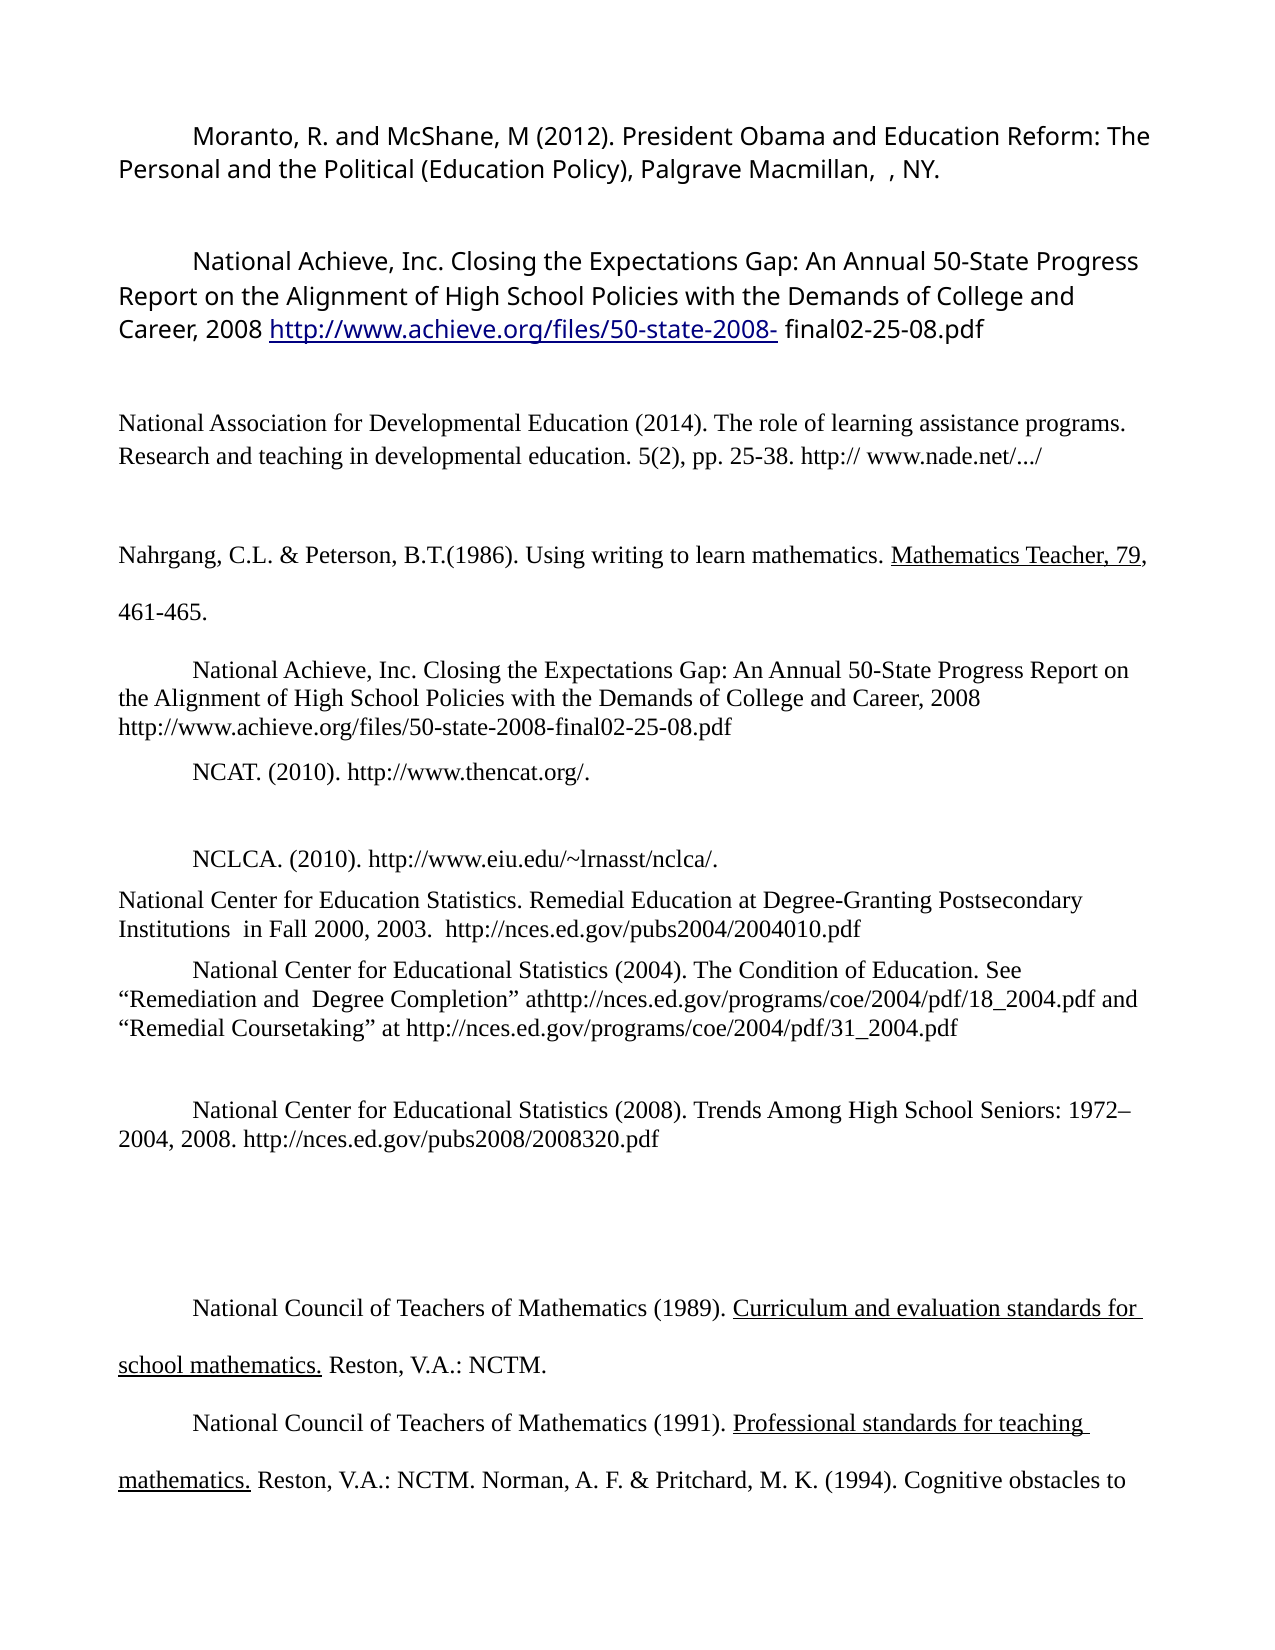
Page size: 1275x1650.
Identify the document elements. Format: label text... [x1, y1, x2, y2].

text National Council of Teachers of Mathematics (1991). Professional standards for teaching mathematics. Reston, V.A.: NCTM. Norman, A. F. & Pritchard, M. K. (1994). Cognitive obstacles to [118, 1408, 1157, 1494]
text NCLCA. (2010). http://www.eiu.edu/~lrnasst/nclca/. [118, 844, 1157, 873]
text National Achieve, Inc. Closing the Expectations Gap: An Annual 50-State Progress Report on the Alignment of High School Policies with the Demands of College and Career, 2008 http://www.achieve.org/files/50-state-2008- final02-25-08.pdf [118, 244, 1157, 346]
text Moranto, R. and McShane, M (2012). President Obama and Education Reform: The Personal and the Political (Education Policy), Palgrave Macmillan, , NY. [118, 118, 1157, 186]
text National Association for Developmental Education (2014). The role of learning assistance programs. Research and teaching in developmental education. 5(2), pp. 25-38. http:// www.nade.net/.../ [118, 404, 1157, 470]
text National Center for Educational Statistics (2004). The Condition of Education. See “Remediation and Degree Completion” athttp://nces.ed.gov/programs/coe/2004/pdf/18_2004.pdf and “Remedial Coursetaking” at http://nces.ed.gov/programs/coe/2004/pdf/31_2004.pdf [118, 955, 1157, 1042]
text National Center for Educational Statistics (2008). Trends Among High School Seniors: 1972–2004, 2008. http://nces.ed.gov/pubs2008/2008320.pdf [118, 1095, 1157, 1153]
text Nahrgang, C.L. & Peterson, B.T.(1986). Using writing to learn mathematics. Mathematics Teacher, 79, 461-465. [118, 540, 1157, 626]
text National Council of Teachers of Mathematics (1989). Curriculum and evaluation standards for school mathematics. Reston, V.A.: NCTM. [118, 1293, 1157, 1379]
text National Achieve, Inc. Closing the Expectations Gap: An Annual 50-State Progress Report on the Alignment of High School Policies with the Demands of College and Career, 2008 http://www.achieve.org/files/50-state-2008-final02-25-08.pdf [118, 655, 1157, 741]
text NCAT. (2010). http://www.thencat.org/. [118, 753, 1157, 786]
text National Center for Education Statistics. Remedial Education at Degree-Granting Postsecondary Institutions in Fall 2000, 2003. http://nces.ed.gov/pubs2004/2004010.pdf [118, 885, 1157, 943]
